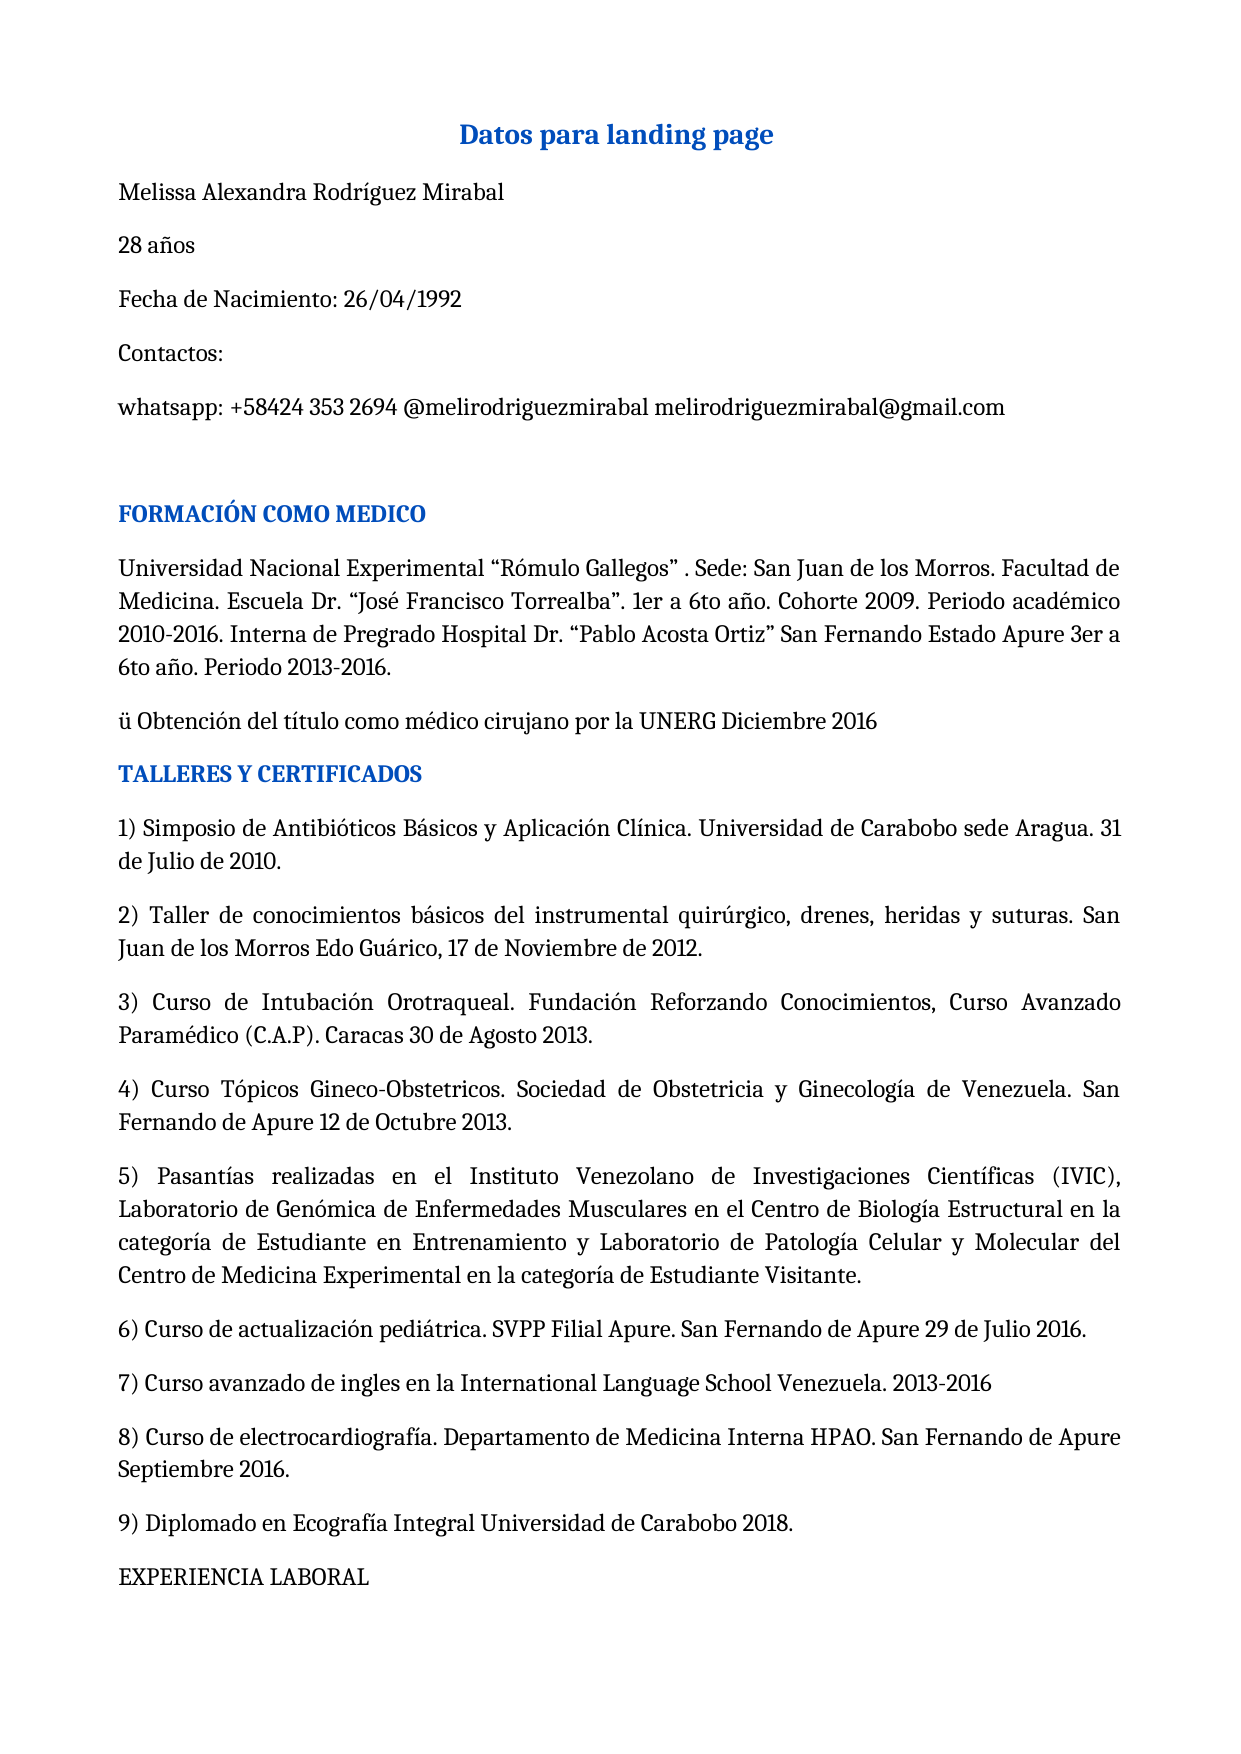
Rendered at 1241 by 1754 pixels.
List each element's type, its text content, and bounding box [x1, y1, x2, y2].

text Fecha de Nacimiento: 26/04/1992 [118, 285, 1122, 314]
text Universidad Nacional Experimental “Rómulo Gallegos” . Sede: San Juan de los Morros. Facultad de Medicina. Escuela Dr. “José Francisco Torrealba”. 1er a 6to año. Cohorte 2009. Periodo académico 2010-2016. Interna de Pregrado Hospital Dr. “Pablo Acosta Ortiz” San Fernando Estado Apure 3er a 6to año. Periodo 2013-2016. [118, 554, 1122, 681]
text 2) Taller de conocimientos básicos del instrumental quirúrgico, drenes, heridas y suturas. San Juan de los Morros Edo Guárico, 17 de Noviembre de 2012. [118, 901, 1122, 963]
text TALLERES Y CERTIFICADOS [118, 760, 1122, 789]
text 28 años [118, 231, 1122, 260]
text 8) Curso de electrocardiografía. Departamento de Medicina Interna HPAO. San Fernando de Apure Septiembre 2016. [118, 1422, 1122, 1484]
text ü Obtención del título como médico cirujano por la UNERG Diciembre 2016 [118, 707, 1122, 735]
text 9) Diplomado en Ecografía Integral Universidad de Carabobo 2018. [118, 1509, 1122, 1538]
text 3) Curso de Intubación Orotraqueal. Fundación Reforzando Conocimientos, Curso Avanzado Paramédico (C.A.P). Caracas 30 de Agosto 2013. [118, 988, 1122, 1050]
text Contactos: [118, 339, 1122, 368]
text FORMACIÓN COMO MEDICO [118, 500, 1122, 528]
text EXPERIENCIA LABORAL [118, 1563, 1122, 1592]
text 7) Curso avanzado de ingles en la International Language School Venezuela. 2013-2016 [118, 1368, 1122, 1397]
text 6) Curso de actualización pediátrica. SVPP Filial Apure. San Fernando de Apure 29 de Julio 2016. [118, 1315, 1122, 1343]
text 4) Curso Tópicos Gineco-Obstetricos. Sociedad de Obstetricia y Ginecología de Venezuela. San Fernando de Apure 12 de Octubre 2013. [118, 1075, 1122, 1137]
text 1) Simposio de Antibióticos Básicos y Aplicación Clínica. Universidad de Carabobo sede Aragua. 31 de Julio de 2010. [118, 814, 1122, 876]
text Datos para landing page [118, 118, 1122, 152]
text whatsapp: +58424 353 2694 @melirodriguezmirabal melirodriguezmirabal@gmail.com [118, 393, 1122, 422]
text 5) Pasantías realizadas en el Instituto Venezolano de Investigaciones Científicas (IVIC), Laboratorio de Genómica de Enfermedades Musculares en el Centro de Biología Estructural en la categoría de Estudiante en Entrenamiento y Laboratorio de Patología Celular y Molecular del Centro de Medicina Experimental en la categoría de Estudiante Visitante. [118, 1162, 1122, 1289]
text Melissa Alexandra Rodríguez Mirabal [118, 177, 1122, 206]
